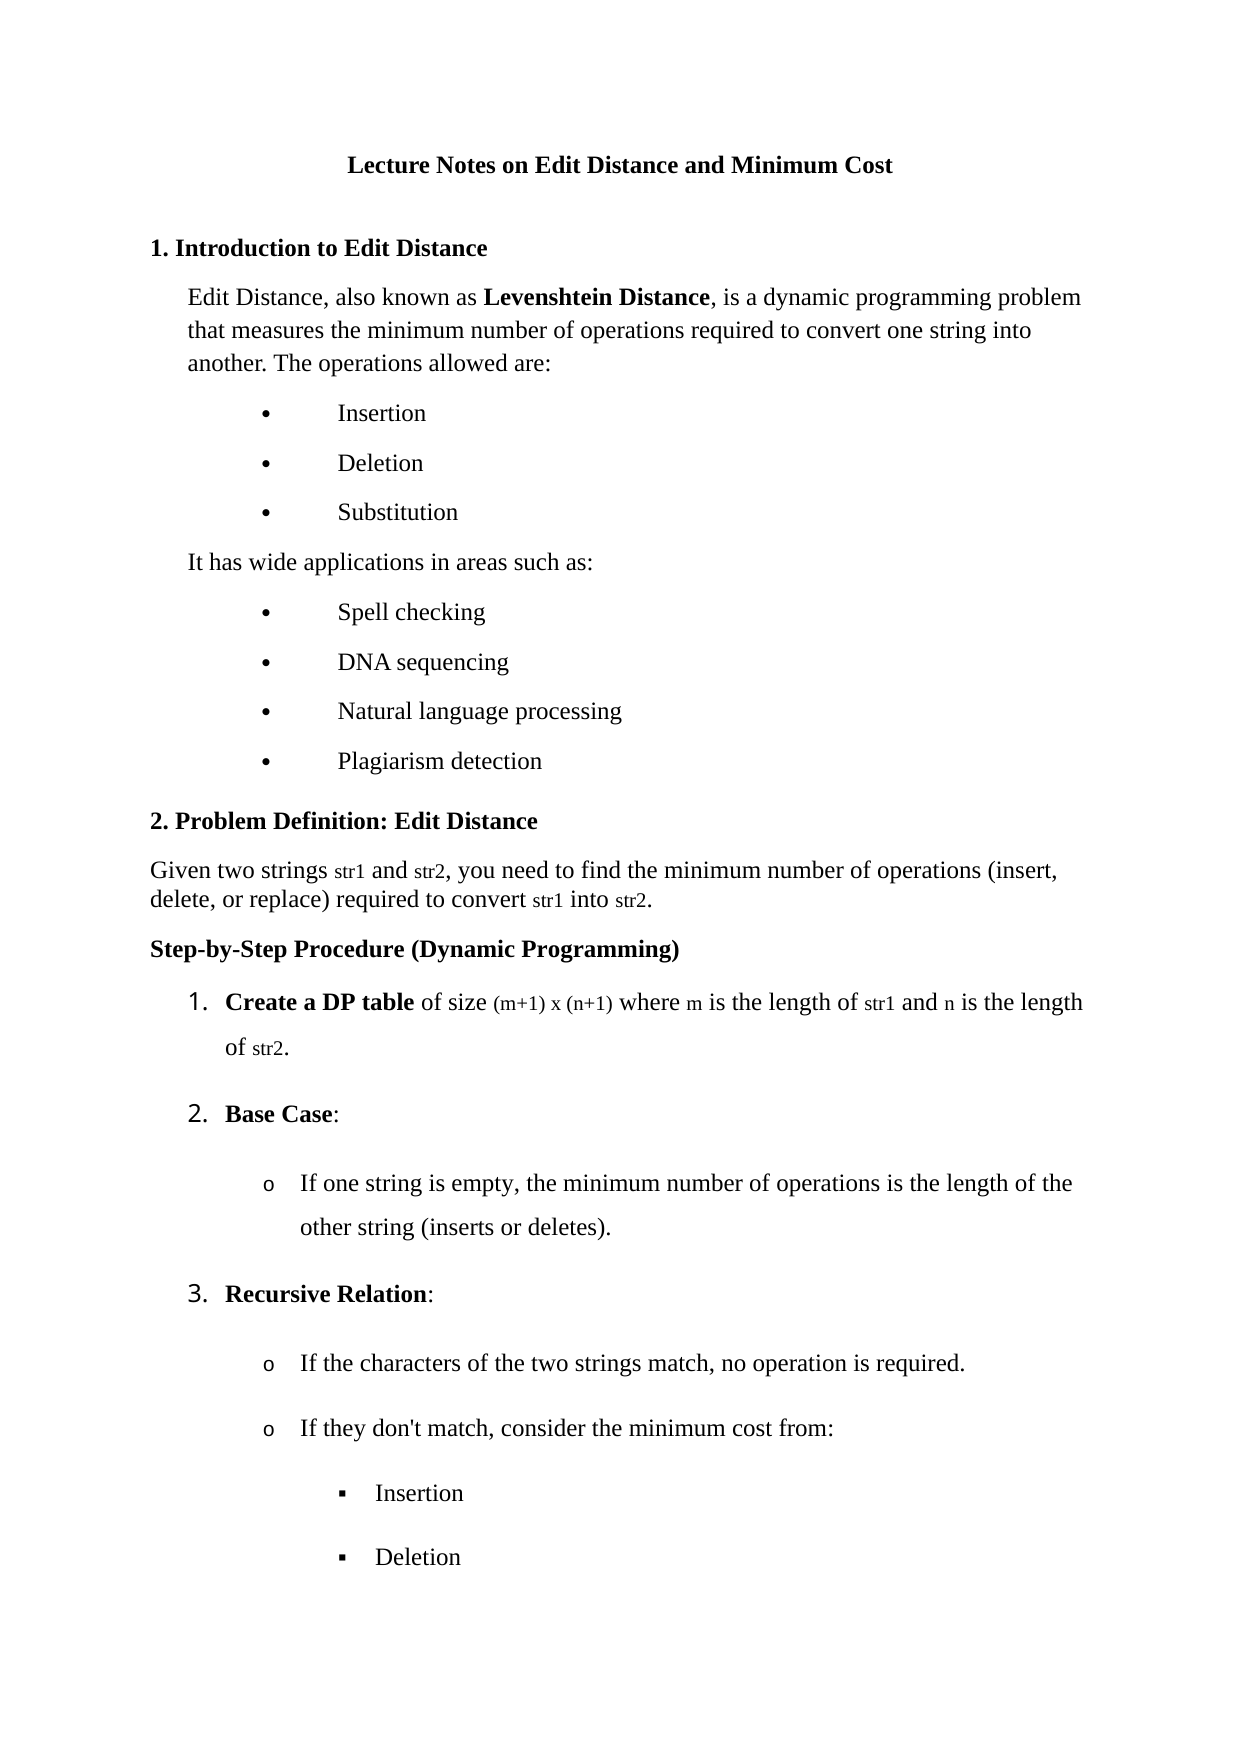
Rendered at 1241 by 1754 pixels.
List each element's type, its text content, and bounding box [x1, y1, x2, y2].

subtitle Step-by-Step Procedure (Dynamic Programming) [150, 934, 1090, 963]
list Base Case: [187, 1096, 1090, 1130]
subtitle 2. Problem Definition: Edit Distance [150, 806, 1090, 835]
list Deletion [262, 448, 1090, 477]
list Substitution [262, 497, 1090, 526]
list DNA sequencing [262, 647, 1090, 675]
list Deletion [337, 1542, 1090, 1571]
list Plagiarism detection [262, 746, 1090, 775]
list Insertion [262, 398, 1090, 427]
list Natural language processing [262, 696, 1090, 725]
list Spell checking [262, 597, 1090, 626]
list If they don't match, consider the minimum cost from: [262, 1413, 1090, 1442]
text Lecture Notes on Edit Distance and Minimum Cost [150, 150, 1090, 179]
list Insertion [337, 1478, 1090, 1507]
list Recursive Relation: [187, 1276, 1090, 1310]
list Create a DP table of size (m+1) x (n+1) where m is the length of str1 and n is the length of str2. [187, 983, 1090, 1061]
text Given two strings str1 and str2, you need to find the minimum number of operations (insert, delete, or replace) required to convert str1 into str2. [150, 856, 1090, 913]
text Edit Distance, also known as Levenshtein Distance, is a dynamic programming problem that measures the minimum number of operations required to convert one string into another. The operations allowed are: [187, 282, 1090, 377]
list If one string is empty, the minimum number of operations is the length of the other string (inserts or deletes). [262, 1168, 1090, 1241]
text It has wide applications in areas such as: [187, 547, 1090, 576]
text 1. Introduction to Edit Distance [150, 200, 1090, 261]
list If the characters of the two strings match, no operation is required. [262, 1348, 1090, 1377]
